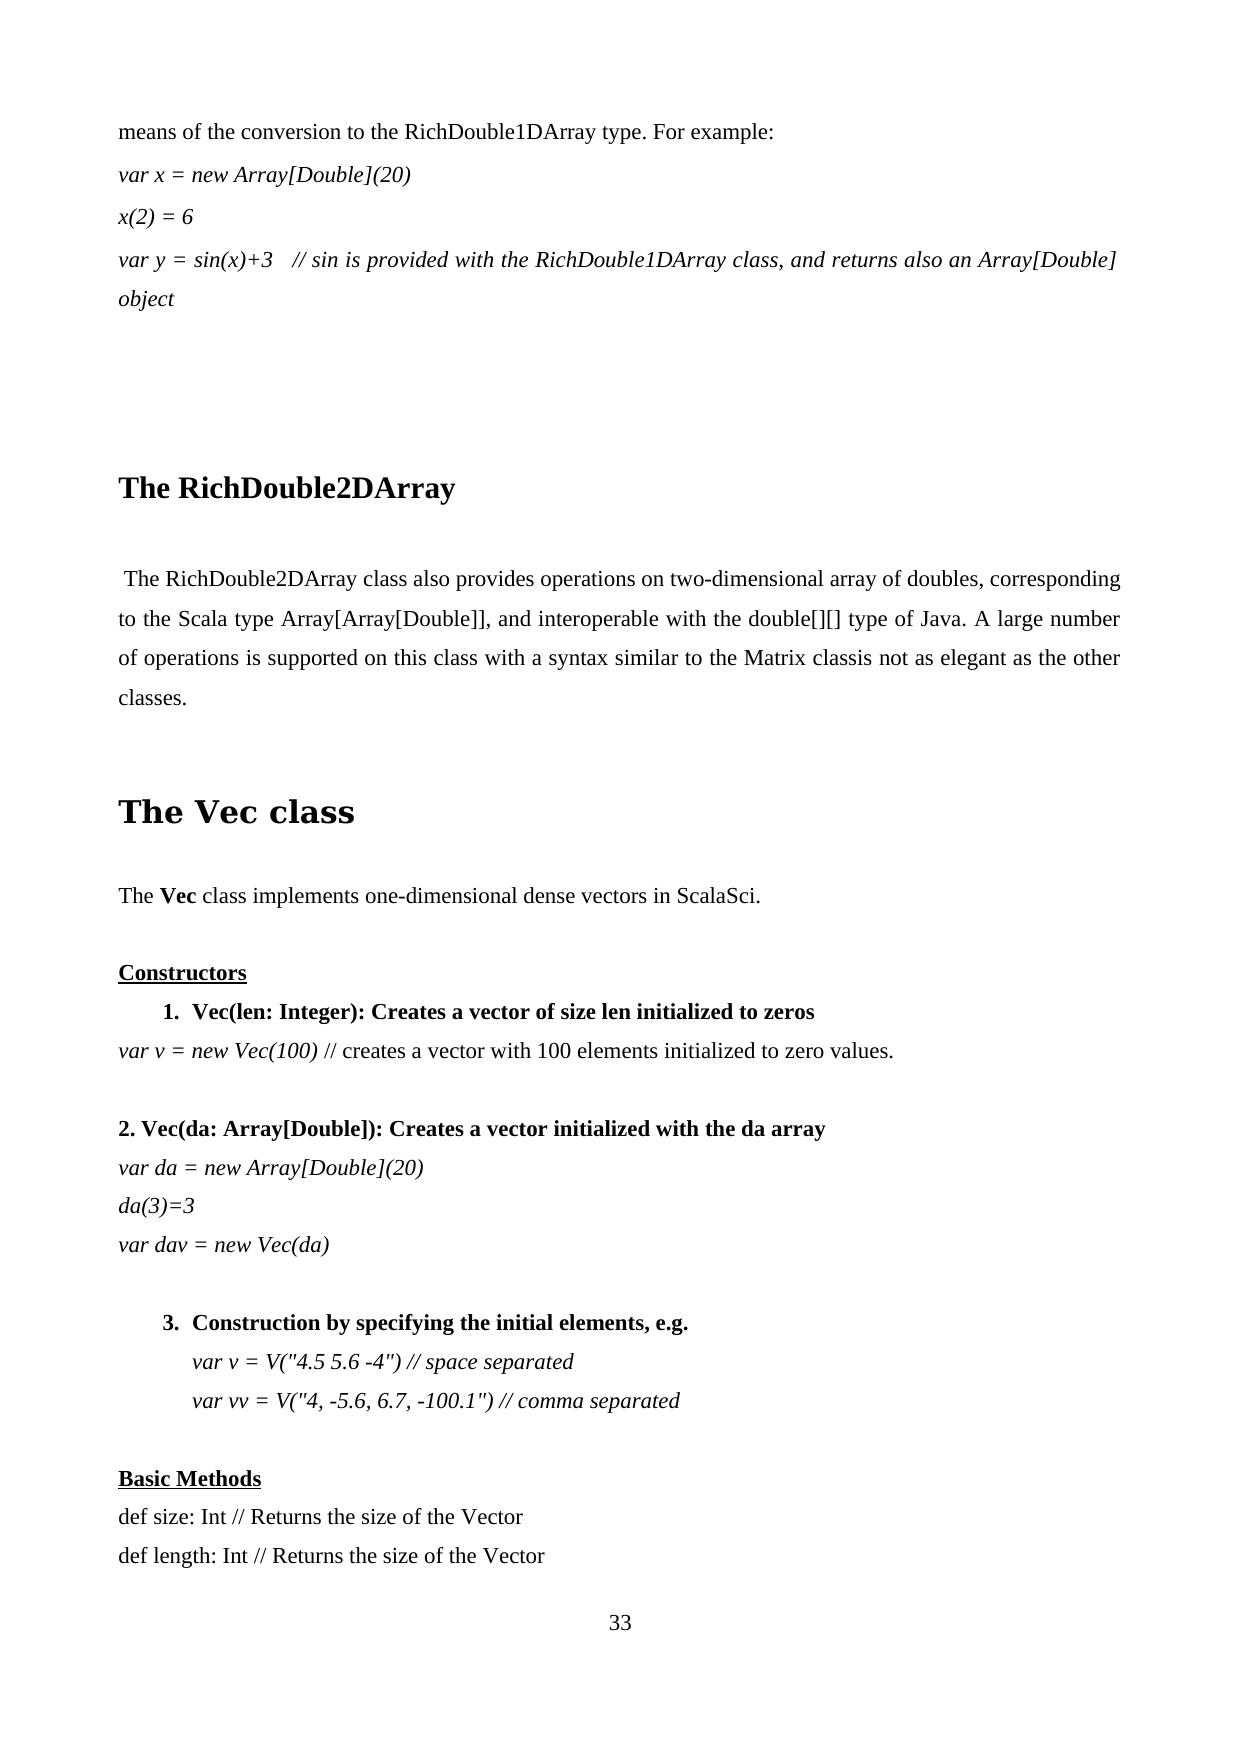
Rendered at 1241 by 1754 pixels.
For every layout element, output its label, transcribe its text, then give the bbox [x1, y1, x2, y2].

text Constructors [118, 959, 1122, 986]
text var da = new Array[Double](20) [118, 1154, 1122, 1180]
text var y = sin(x)+3 // sin is provided with the RichDouble1DArray class, and returns also an Array[Double] object [118, 246, 1122, 311]
text def length: Int // Returns the size of the Vector [118, 1542, 1122, 1569]
list Construction by specifying the initial elements, e.g. [162, 1309, 1122, 1336]
text da(3)=3 [118, 1193, 1122, 1219]
list var v = V("4.5 5.6 -4") // space separated [162, 1348, 1122, 1374]
text x(2) = 6 [118, 203, 1122, 229]
list Vec(len: Integer): Creates a vector of size len initialized to zeros [162, 998, 1122, 1025]
text The RichDouble2DArray [118, 469, 1122, 505]
text The Vec class implements one-dimensional dense vectors in ScalaSci. [118, 882, 1122, 908]
subtitle The Vec class [118, 794, 1122, 830]
text 2. Vec(da: Array[Double]): Creates a vector initialized with the da array [118, 1115, 1122, 1141]
text var v = new Vec(100) // creates a vector with 100 elements initialized to zero values. [118, 1037, 1122, 1063]
text Basic Methods [118, 1464, 1122, 1491]
text var dav = new Vec(da) [118, 1231, 1122, 1258]
text var x = new Array[Double](20) [118, 161, 1122, 187]
text The RichDouble2DArray class also provides operations on two-dimensional array of doubles, corresponding to the Scala type Array[Array[Double]], and interoperable with the double[][] type of Java. A large number of operations is supported on this class with a syntax similar to the Matrix classis not as elegant as the other classes. [118, 565, 1122, 710]
list var vv = V("4, -5.6, 6.7, -100.1") // comma separated [162, 1387, 1122, 1413]
text def size: Int // Returns the size of the Vector [118, 1503, 1122, 1530]
text means of the conversion to the RichDouble1DArray type. For example: [118, 118, 1122, 144]
